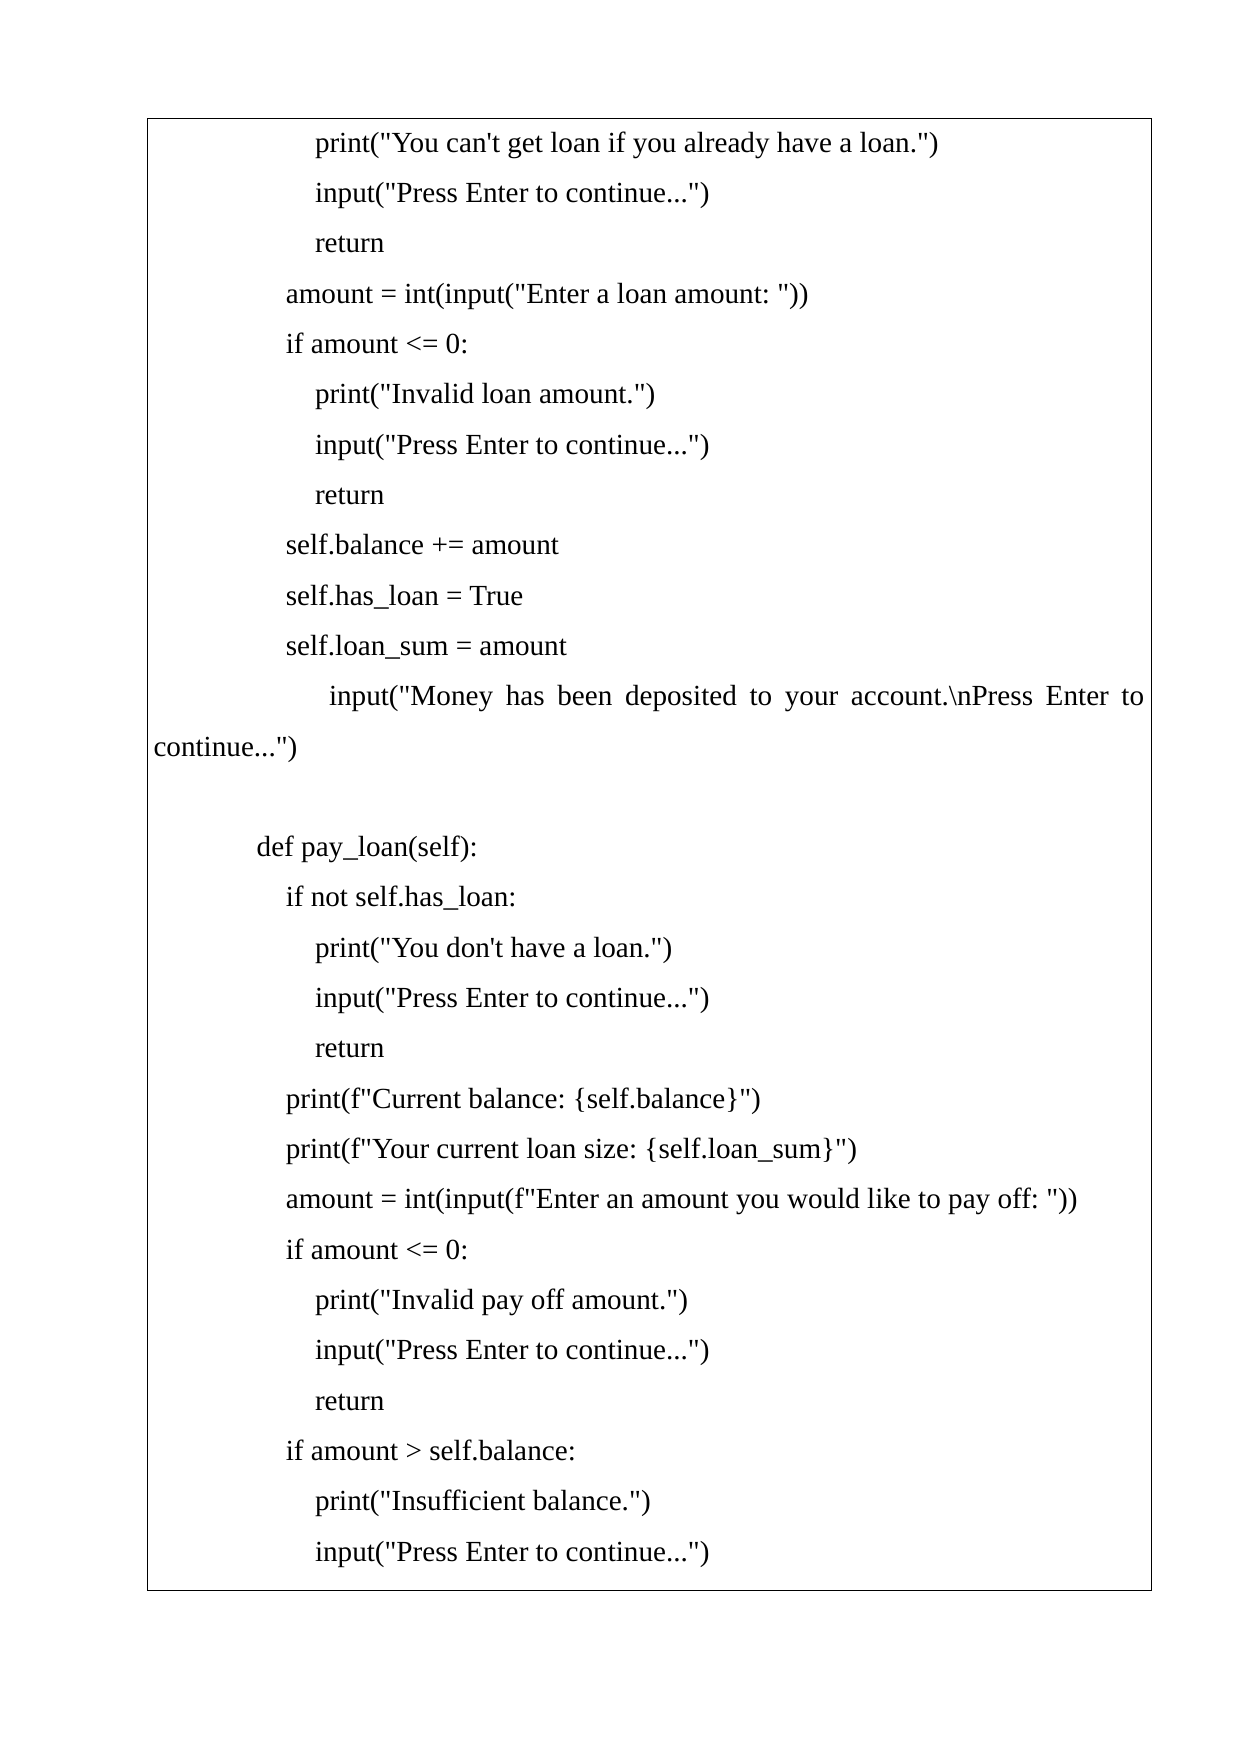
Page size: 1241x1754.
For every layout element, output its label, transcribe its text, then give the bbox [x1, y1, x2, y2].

table_header print("You can't get loan if you already have a loan.") input("Press Enter to continue...") return amount = int(input("Enter a loan amount: ")) if amount <= 0: print("Invalid loan amount.") input("Press Enter to continue...") return self.balance += amount self.has_loan = True self.loan_sum = amount input("Money has been deposited to your account.\nPress Enter to continue...") def pay_loan(self): if not self.has_loan: print("You don't have a loan.") input("Press Enter to continue...") return print(f"Current balance: {self.balance}") print(f"Your current loan size: {self.loan_sum}") amount = int(input(f"Enter an amount you would like to pay off: ")) if amount <= 0: print("Invalid pay off amount.") input("Press Enter to continue...") return if amount > self.balance: print("Insufficient balance.") input("Press Enter to continue...") [148, 119, 1151, 1589]
